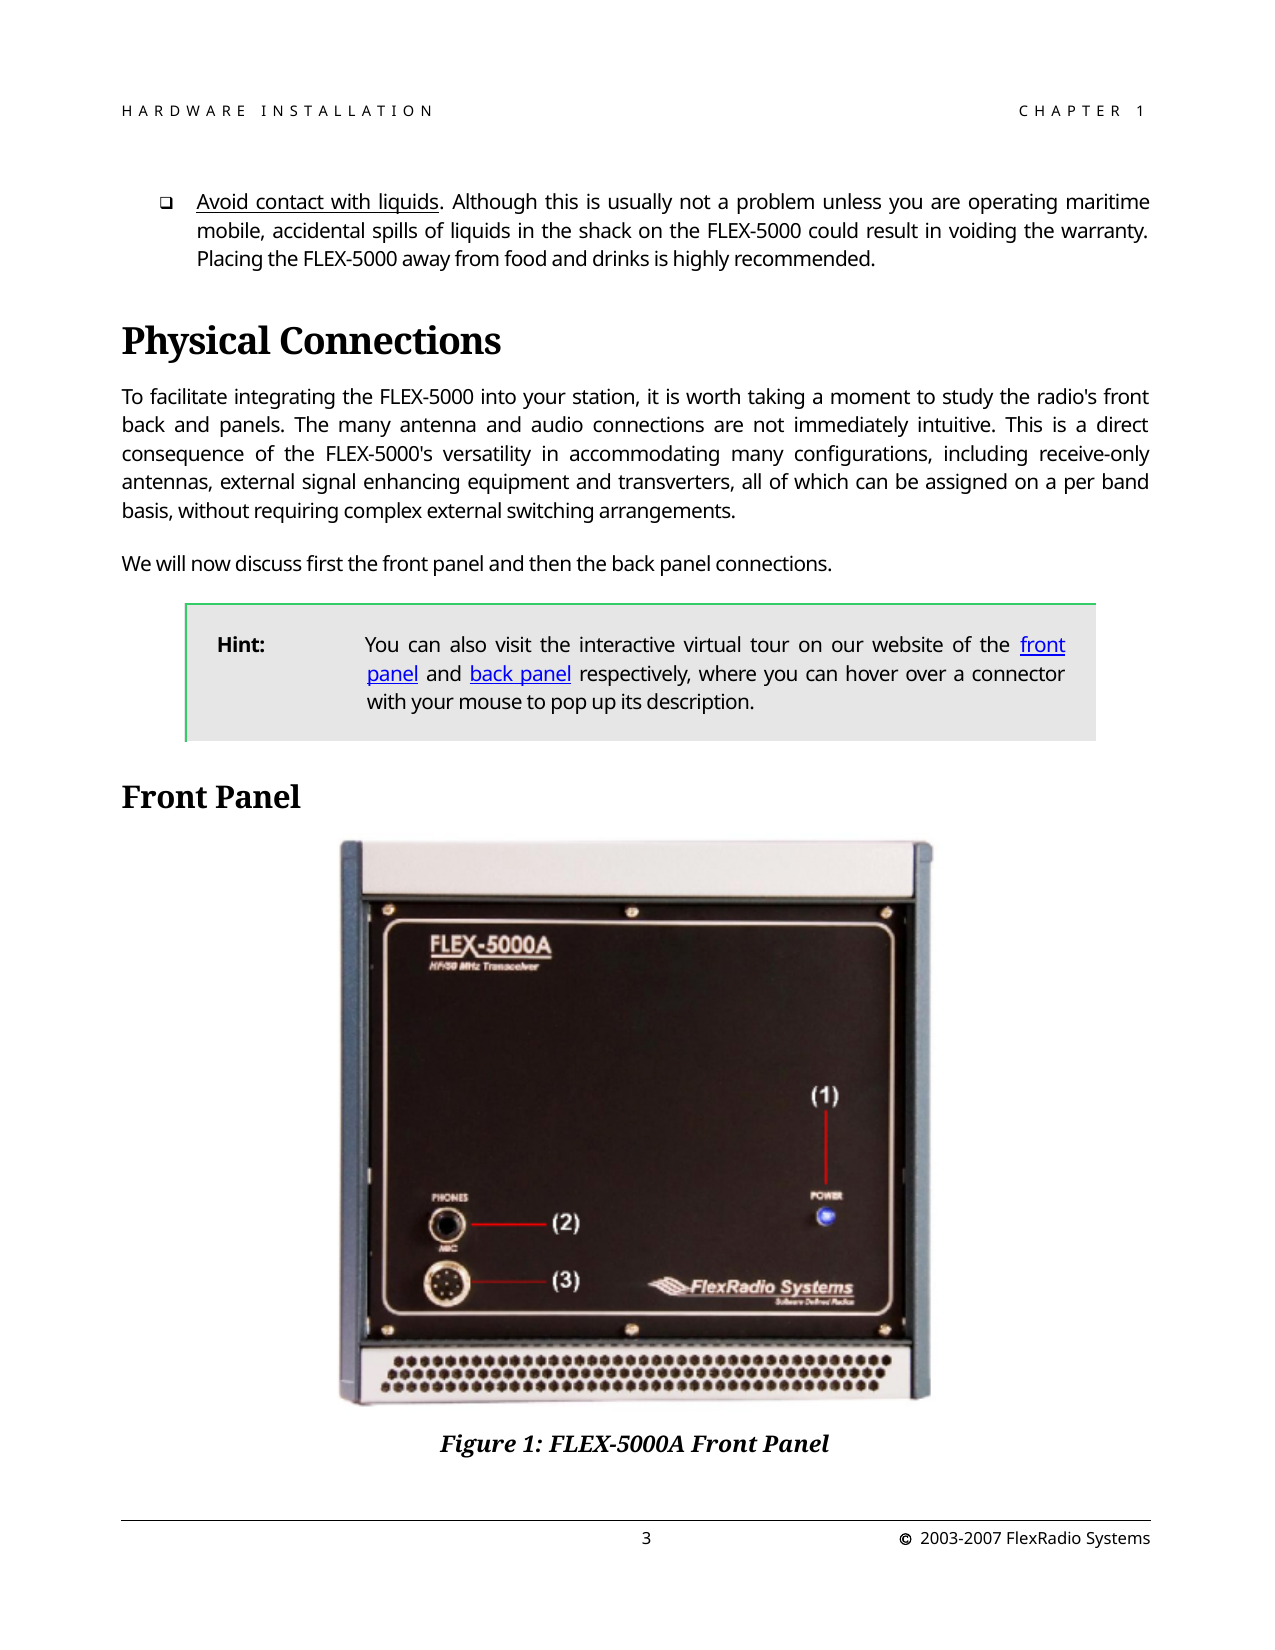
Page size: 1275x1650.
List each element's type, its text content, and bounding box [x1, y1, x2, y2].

subtitle Front Panel [121, 775, 1151, 817]
subtitle Physical Connections [121, 314, 1151, 366]
text To facilitate integrating the FLEX-5000 into your station, it is worth taking a moment to study the radio's front back and panels. The many antenna and audio connections are not immediately intuitive. This is a direct consequence of the FLEX-5000's versatility in accommodating many configurations, including receive-only antennas, external signal enhancing equipment and transverters, all of which can be assigned on a per band basis, without requiring complex external switching arrangements. [121, 382, 1151, 524]
picture [327, 833, 945, 1413]
text We will now discuss first the front panel and then the back panel connections. [121, 549, 1151, 578]
list Avoid contact with liquids. Although this is usually not a problem unless you are operating maritime mobile, accidental spills of liquids in the shack on the FLEX-5000 could result in voiding the warranty. Placing the FLEX-5000 away from food and drinks is highly recommended. [159, 187, 1151, 273]
text Figure 1: FLEX-5000A Front Panel [327, 1413, 945, 1459]
text Hint: You can also visit the interactive virtual tour on our website of the front panel and back panel respectively, where you can hover over a connector with your mouse to pop up its description. [187, 605, 1096, 741]
